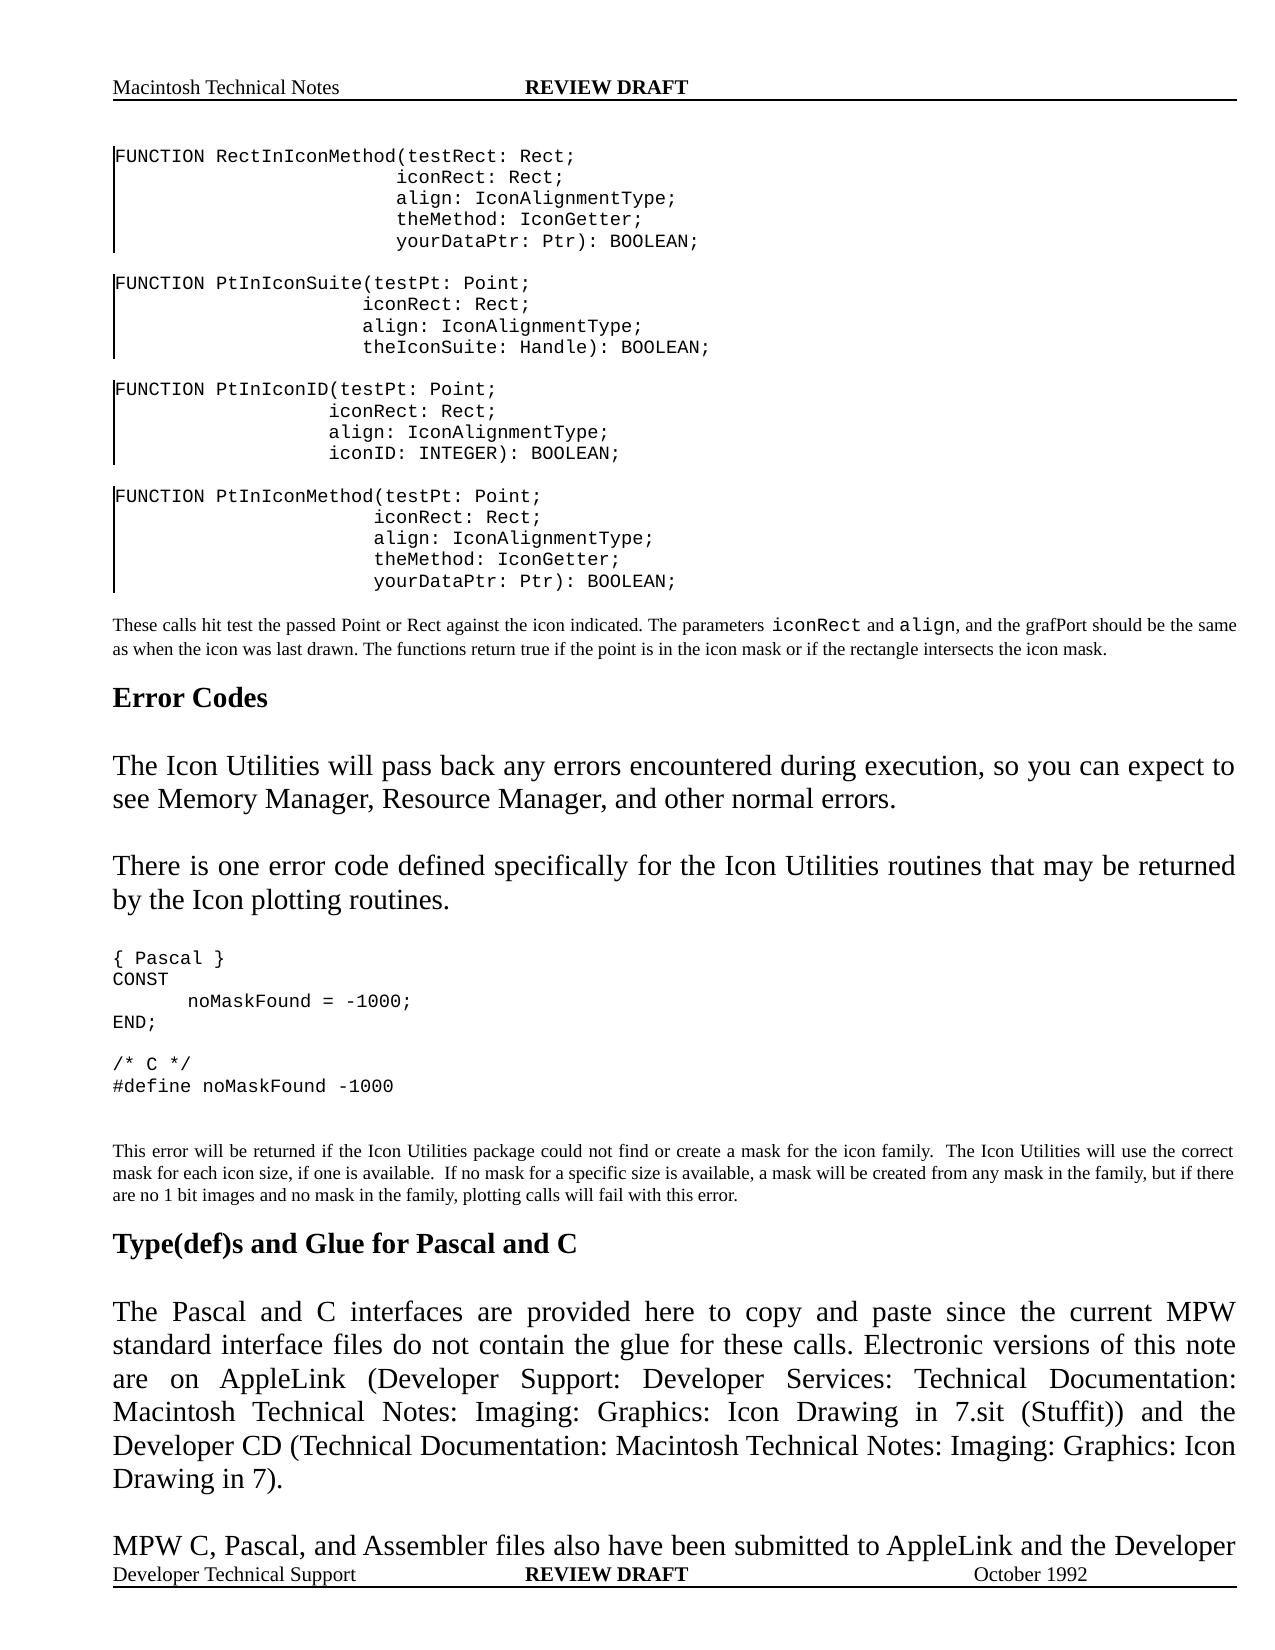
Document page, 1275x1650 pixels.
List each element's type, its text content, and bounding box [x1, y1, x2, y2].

text There is one error code defined specifically for the Icon Utilities routines that may be returned by the Icon plotting routines. [112, 848, 1237, 915]
text FUNCTION PtInIconID(testPt: Point; [115, 380, 1237, 401]
text FUNCTION PtInIconMethod(testPt: Point; [115, 486, 1237, 508]
text Error Codes [112, 681, 1237, 714]
text iconID: INTEGER): BOOLEAN; [115, 444, 1237, 465]
text { Pascal } [112, 949, 1237, 970]
text theIconSuite: Handle): BOOLEAN; [115, 338, 1237, 359]
text FUNCTION RectInIconMethod(testRect: Rect; [115, 146, 1237, 168]
text #define noMaskFound -1000 [112, 1076, 1237, 1098]
text iconRect: Rect; [115, 508, 1237, 529]
text theMethod: IconGetter; [115, 550, 1237, 571]
text FUNCTION PtInIconSuite(testPt: Point; [115, 274, 1237, 295]
text Type(def)s and Glue for Pascal and C [112, 1227, 1237, 1260]
text CONST [112, 970, 1237, 991]
text align: IconAlignmentType; [115, 423, 1237, 444]
text The Icon Utilities will pass back any errors encountered during execution, so you can expect to see Memory Manager, Resource Manager, and other normal errors. [112, 748, 1237, 815]
text align: IconAlignmentType; [115, 529, 1237, 550]
text theMethod: IconGetter; [115, 210, 1237, 231]
text yourDataPtr: Ptr): BOOLEAN; [115, 571, 1237, 593]
text align: IconAlignmentType; [115, 189, 1237, 210]
text MPW C, Pascal, and Assembler files also have been submitted to AppleLink and the Developer [112, 1528, 1237, 1562]
text END; [112, 1013, 1237, 1034]
text /* C */ [112, 1055, 1237, 1076]
text yourDataPtr: Ptr): BOOLEAN; [115, 231, 1237, 253]
text This error will be returned if the Icon Utilities package could not find or create a mask for the icon family. The Icon Utilities will use the correct mask for each icon size, if one is available. If no mask for a specific size is available, a mask will be created from any mask in the family, but if there are no 1 bit images and no mask in the family, plotting calls will fail with this error. [112, 1140, 1237, 1205]
text align: IconAlignmentType; [115, 316, 1237, 338]
text iconRect: Rect; [115, 295, 1237, 316]
text These calls hit test the passed Point or Rect against the icon indicated. The parameters iconRect and align, and the grafPort should be the same as when the icon was last drawn. The functions return true if the point is in the icon mask or if the rectangle intersects the icon mask. [112, 614, 1237, 659]
text noMaskFound = -1000; [112, 991, 1237, 1013]
text The Pascal and C interfaces are provided here to copy and paste since the current MPW standard interface files do not contain the glue for these calls. Electronic versions of this note are on AppleLink (Developer Support: Developer Services: Technical Documentation: Macintosh Technical Notes: Imaging: Graphics: Icon Drawing in 7.sit (Stuffit)) and the Developer CD (Technical Documentation: Macintosh Technical Notes: Imaging: Graphics: Icon Drawing in 7). [112, 1294, 1237, 1495]
text iconRect: Rect; [115, 401, 1237, 423]
text iconRect: Rect; [115, 168, 1237, 189]
